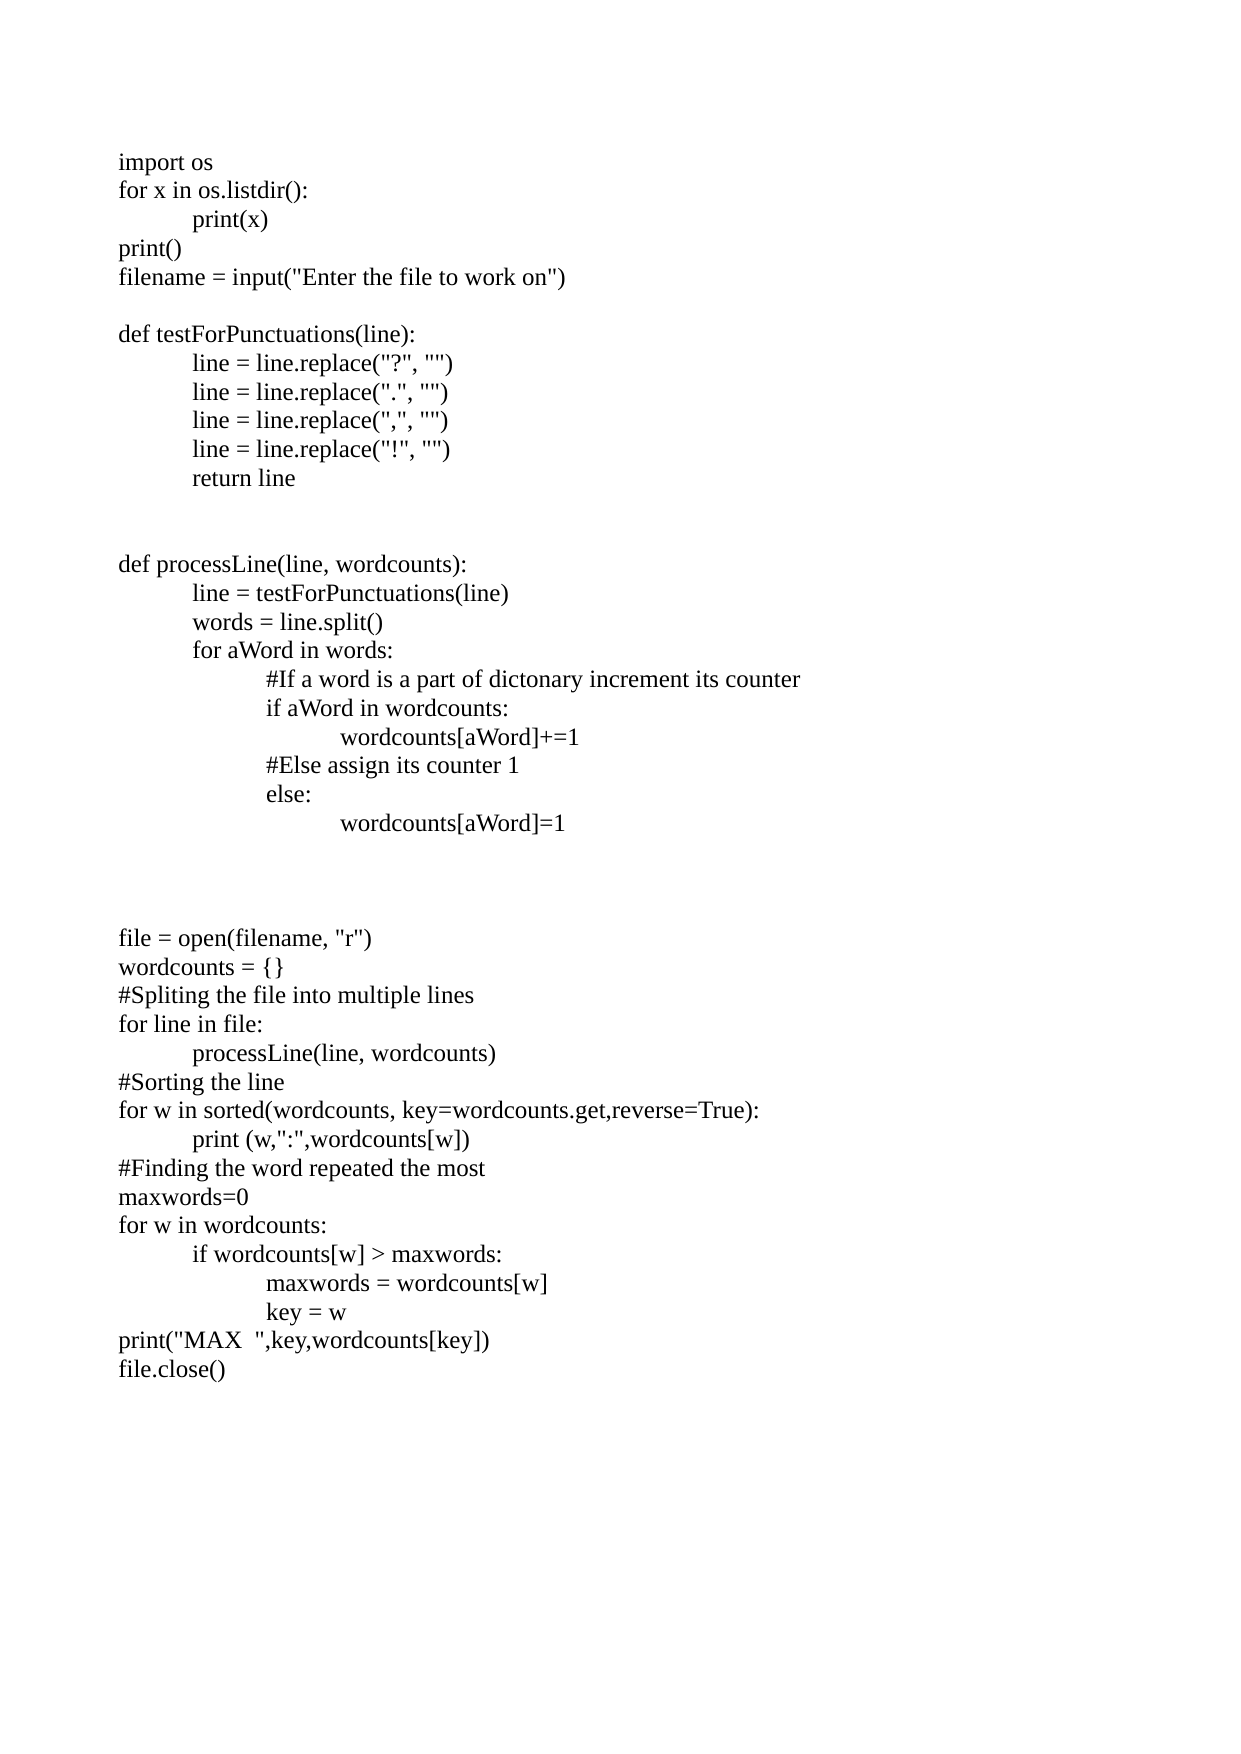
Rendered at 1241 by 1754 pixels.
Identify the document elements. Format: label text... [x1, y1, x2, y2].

text wordcounts[aWord]+=1 [118, 722, 1122, 751]
text if wordcounts[w] > maxwords: [118, 1239, 1122, 1268]
text if aWord in wordcounts: [118, 693, 1122, 722]
text wordcounts = {} [118, 952, 1122, 981]
text #Else assign its counter 1 [118, 751, 1122, 779]
text line = line.replace(".", "") [118, 377, 1122, 406]
text return line [118, 463, 1122, 492]
text for w in wordcounts: [118, 1211, 1122, 1239]
text for aWord in words: [118, 636, 1122, 664]
text #Sorting the line [118, 1067, 1122, 1096]
text maxwords = wordcounts[w] [118, 1268, 1122, 1297]
text for line in file: [118, 1009, 1122, 1038]
text print() [118, 233, 1122, 262]
text #Finding the word repeated the most [118, 1153, 1122, 1182]
text maxwords=0 [118, 1182, 1122, 1211]
text filename = input("Enter the file to work on") [118, 262, 1122, 291]
text line = line.replace(",", "") [118, 406, 1122, 434]
text line = line.replace("?", "") [118, 348, 1122, 377]
text #Spliting the file into multiple lines [118, 981, 1122, 1009]
text for x in os.listdir(): [118, 176, 1122, 204]
text print (w,":",wordcounts[w]) [118, 1124, 1122, 1153]
text words = line.split() [118, 607, 1122, 636]
text file = open(filename, "r") [118, 923, 1122, 952]
text processLine(line, wordcounts) [118, 1038, 1122, 1067]
text def processLine(line, wordcounts): [118, 549, 1122, 578]
text line = testForPunctuations(line) [118, 578, 1122, 607]
text def testForPunctuations(line): [118, 319, 1122, 348]
text print(x) [118, 204, 1122, 233]
text else: [118, 779, 1122, 808]
text import os [118, 147, 1122, 176]
text line = line.replace("!", "") [118, 434, 1122, 463]
text print("MAX ",key,wordcounts[key]) [118, 1326, 1122, 1354]
text wordcounts[aWord]=1 [118, 808, 1122, 837]
text #If a word is a part of dictonary increment its counter [118, 664, 1122, 693]
text for w in sorted(wordcounts, key=wordcounts.get,reverse=True): [118, 1096, 1122, 1124]
text key = w [118, 1297, 1122, 1326]
text file.close() [118, 1354, 1122, 1383]
